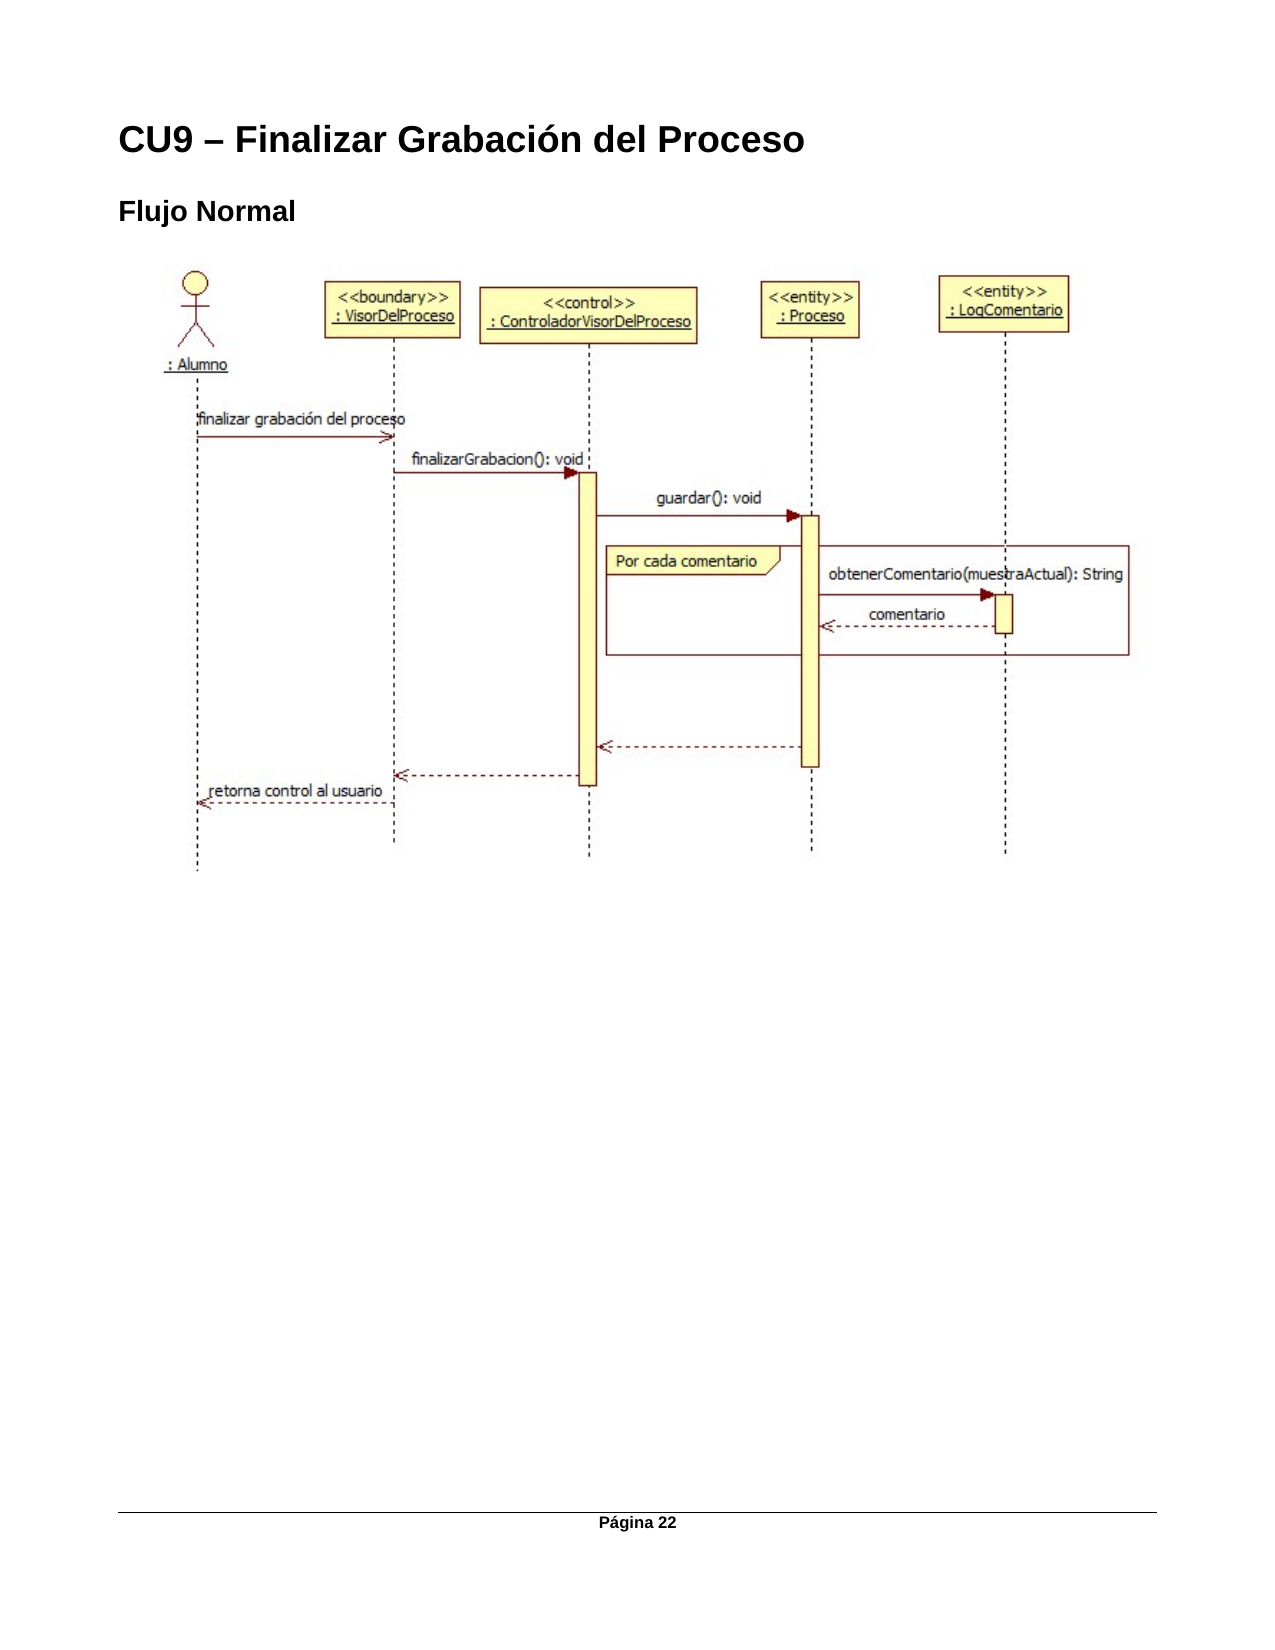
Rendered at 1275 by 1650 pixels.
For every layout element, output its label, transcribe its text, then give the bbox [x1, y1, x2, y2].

subtitle Flujo Normal [118, 195, 1157, 228]
picture [118, 241, 1157, 900]
subtitle CU9 – Finalizar Grabación del Proceso [118, 118, 1157, 160]
